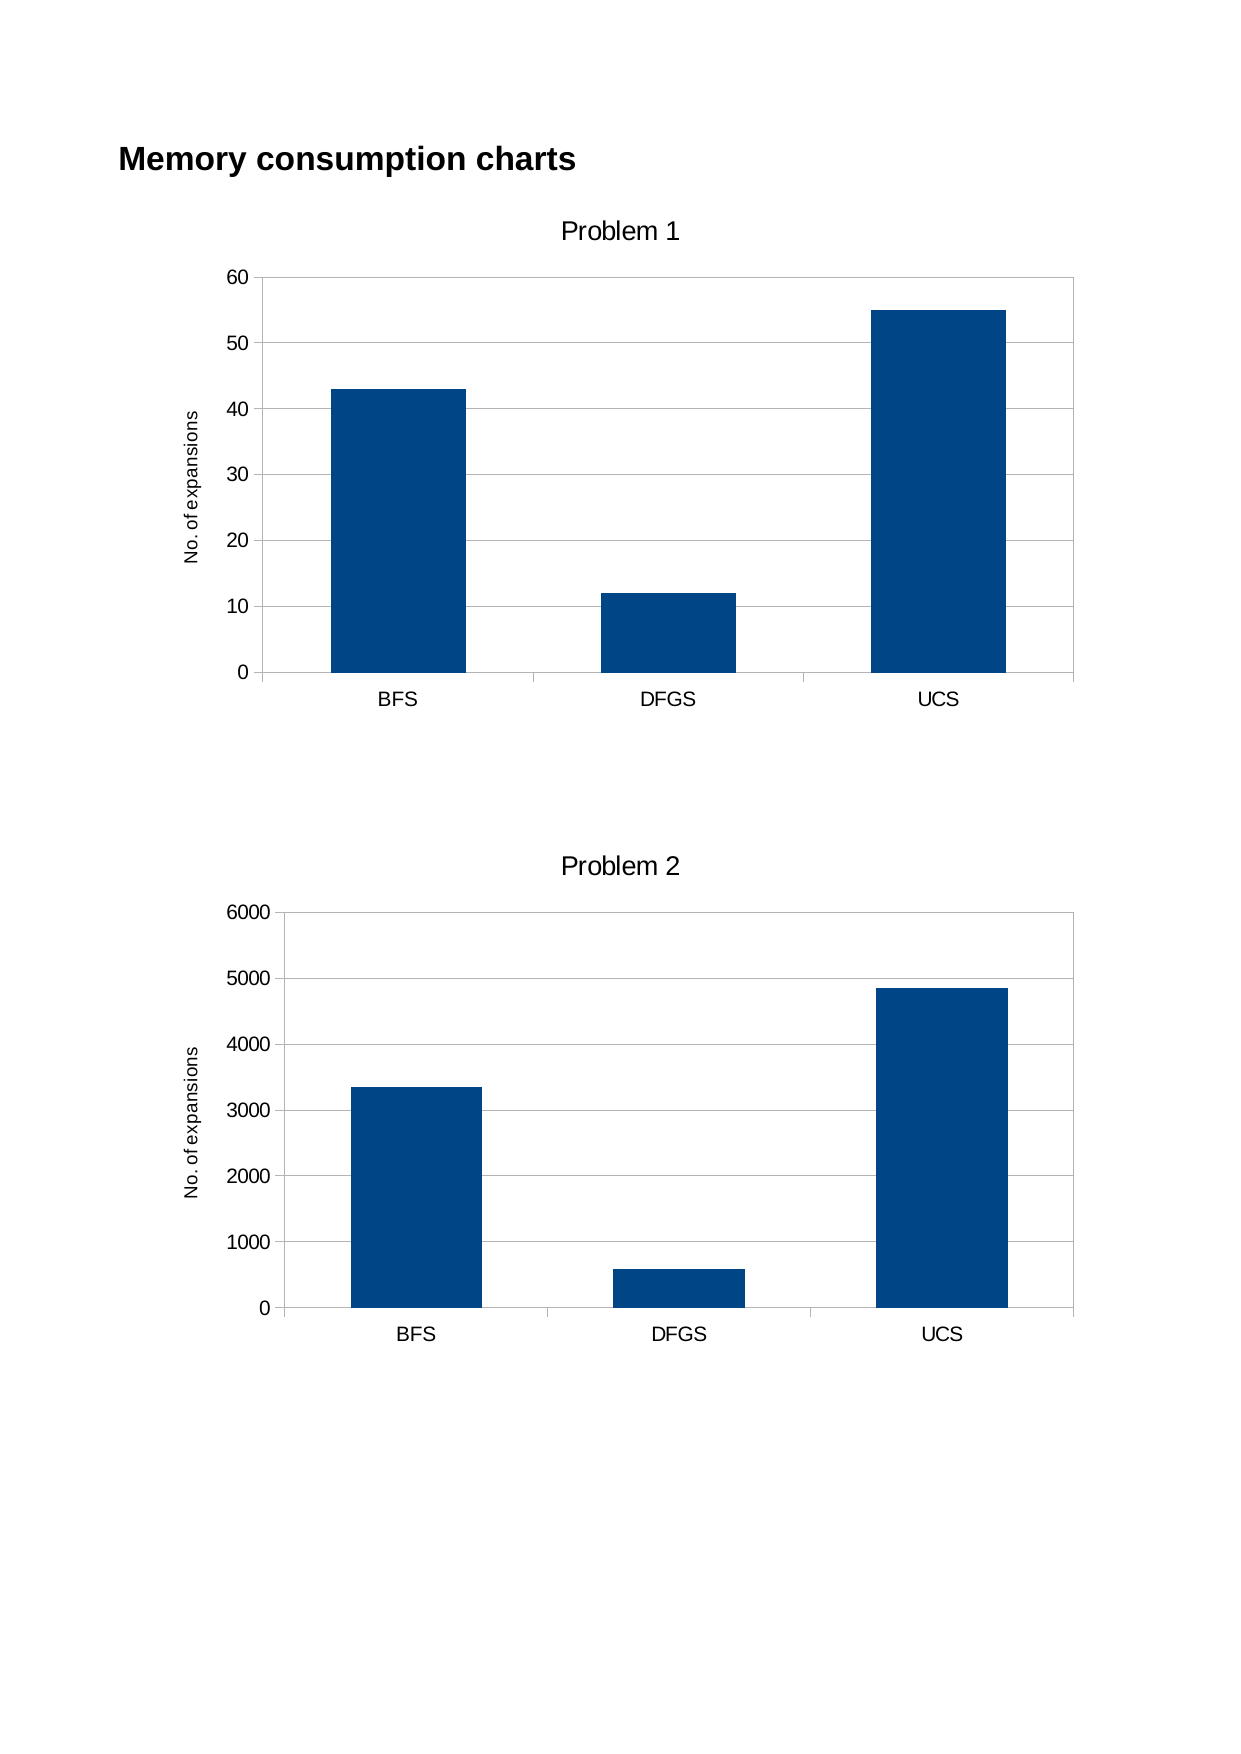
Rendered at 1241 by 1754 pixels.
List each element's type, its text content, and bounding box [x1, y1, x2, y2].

subtitle Memory consumption charts [118, 139, 1122, 178]
